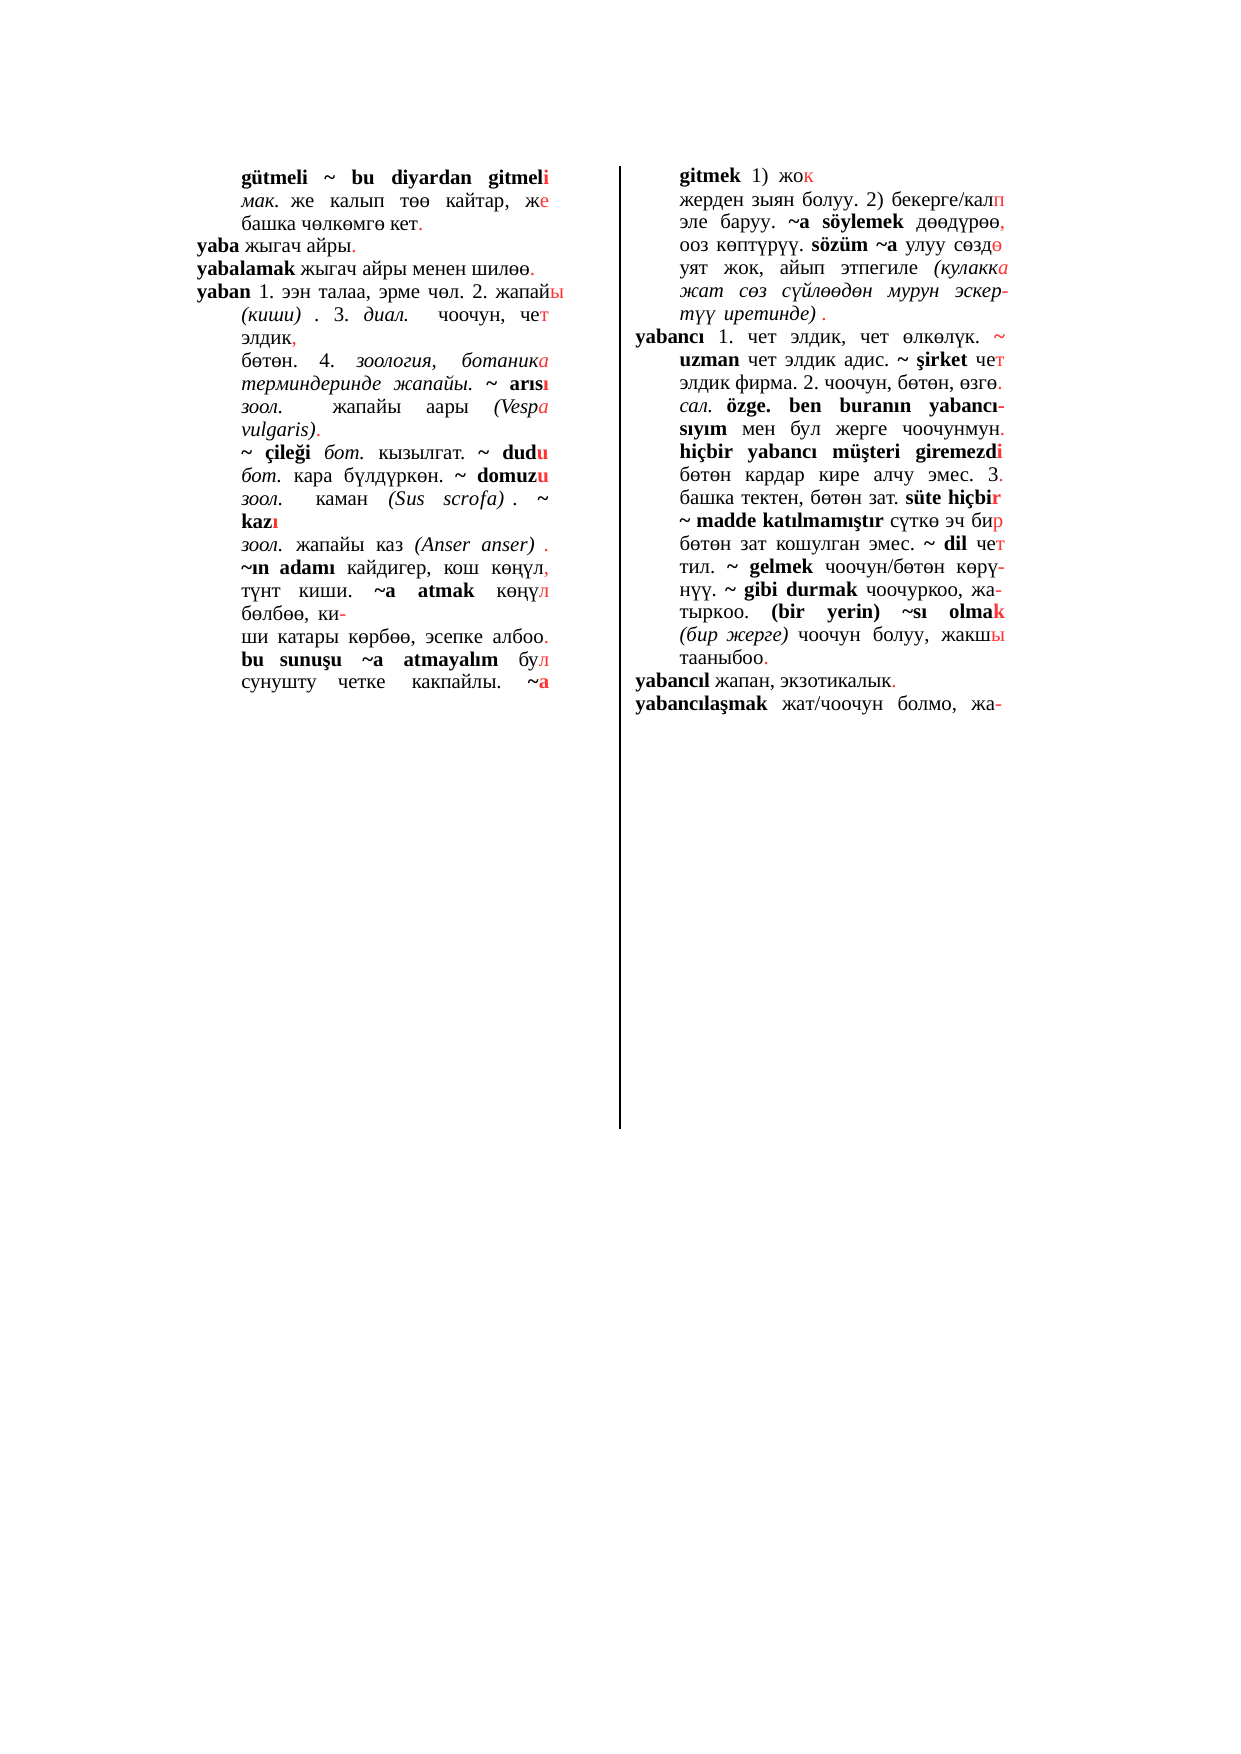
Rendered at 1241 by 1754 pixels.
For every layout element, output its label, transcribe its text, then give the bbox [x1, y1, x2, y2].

text ~ çileği бот. кызылгат. ~ dudu бот. кара бүлдүркөн. ~ domuzu зоол. каман (Sus sсrofa) . ~ kazı [241, 441, 549, 533]
text тыркоо. (bir yerin) ~sı olmak (бир жерге) чоочун болуу, жакшы тааныбоо. [679, 601, 1005, 669]
text сал. özge. ben buranın yabancı- sıyım мен бул жерге чоочунмун. hiçbir yabancı müşteri giremezdi [679, 394, 1005, 463]
text зоол. жапайы каз (Anser anser) . ~ın adamı кайдигер, кош көңүл, түнт киши. ~a atmak көңүл бөлбөө, ки- [241, 533, 549, 624]
text ~ madde katılmamıştır сүткө эч бир [679, 509, 1004, 532]
text gitmek 1) жок [679, 164, 1005, 187]
text yabancıl жапан, экзотикалык. [635, 669, 1065, 692]
text жерден зыян болуу. 2) бекерге/калп эле баруу. ~a söylemek дөөдүрөө, ооз көптүрүү. sözüm ~a улуу сөздө [679, 188, 1005, 256]
text ши катары көрбөө, эсепке албоо. bu sunuşu ~a atmayalım бул сунушту четке какпайлы. ~a [241, 625, 549, 693]
text yabancı 1. чет элдик, чет өлкөлүк. ~ uzman чет элдик адис. ~ şirket чет элдик фирма. 2. чоочун, бөтөн, өзгө. [635, 325, 1005, 394]
text yaban 1. ээн талаа, эрме чөл. 2. жапайы [197, 281, 599, 303]
text башка тектен, бөтөн зат. süte hiçbir [679, 486, 1004, 509]
text yabancılaşmak жат/чоочун болмо, жа- [635, 692, 1065, 715]
text бөтөн. 4. зоология, ботаника терминдеринде жапайы. ~ arısı зоол. жапайы аары (Vespa vulgaris). [241, 349, 549, 441]
text уят жок, айып этпегиле (кулакка жат сөз сүйлөөдөн мурун эскер- түү иретинде) . [679, 256, 1008, 325]
text бөтөн кардар кире алчу эмес. 3. [679, 463, 1005, 486]
text gütmeli ~ bu diyardan gitmeli мак. же калып төө кайтар, же башка чөлкөмгө кет. [241, 164, 549, 234]
text (киши) . 3. диал. чоочун, чет элдик, [241, 303, 549, 349]
text yaba жыгач айры. [197, 234, 599, 257]
text бөтөн зат кошулган эмес. ~ dil чет тил. ~ gelmek чоочун/бөтөн көрү- нүү. ~ gibi durmak чоочуркоо, жа- [679, 532, 1005, 601]
text yabalamak жыгач айры менен шилөө. [197, 257, 599, 281]
